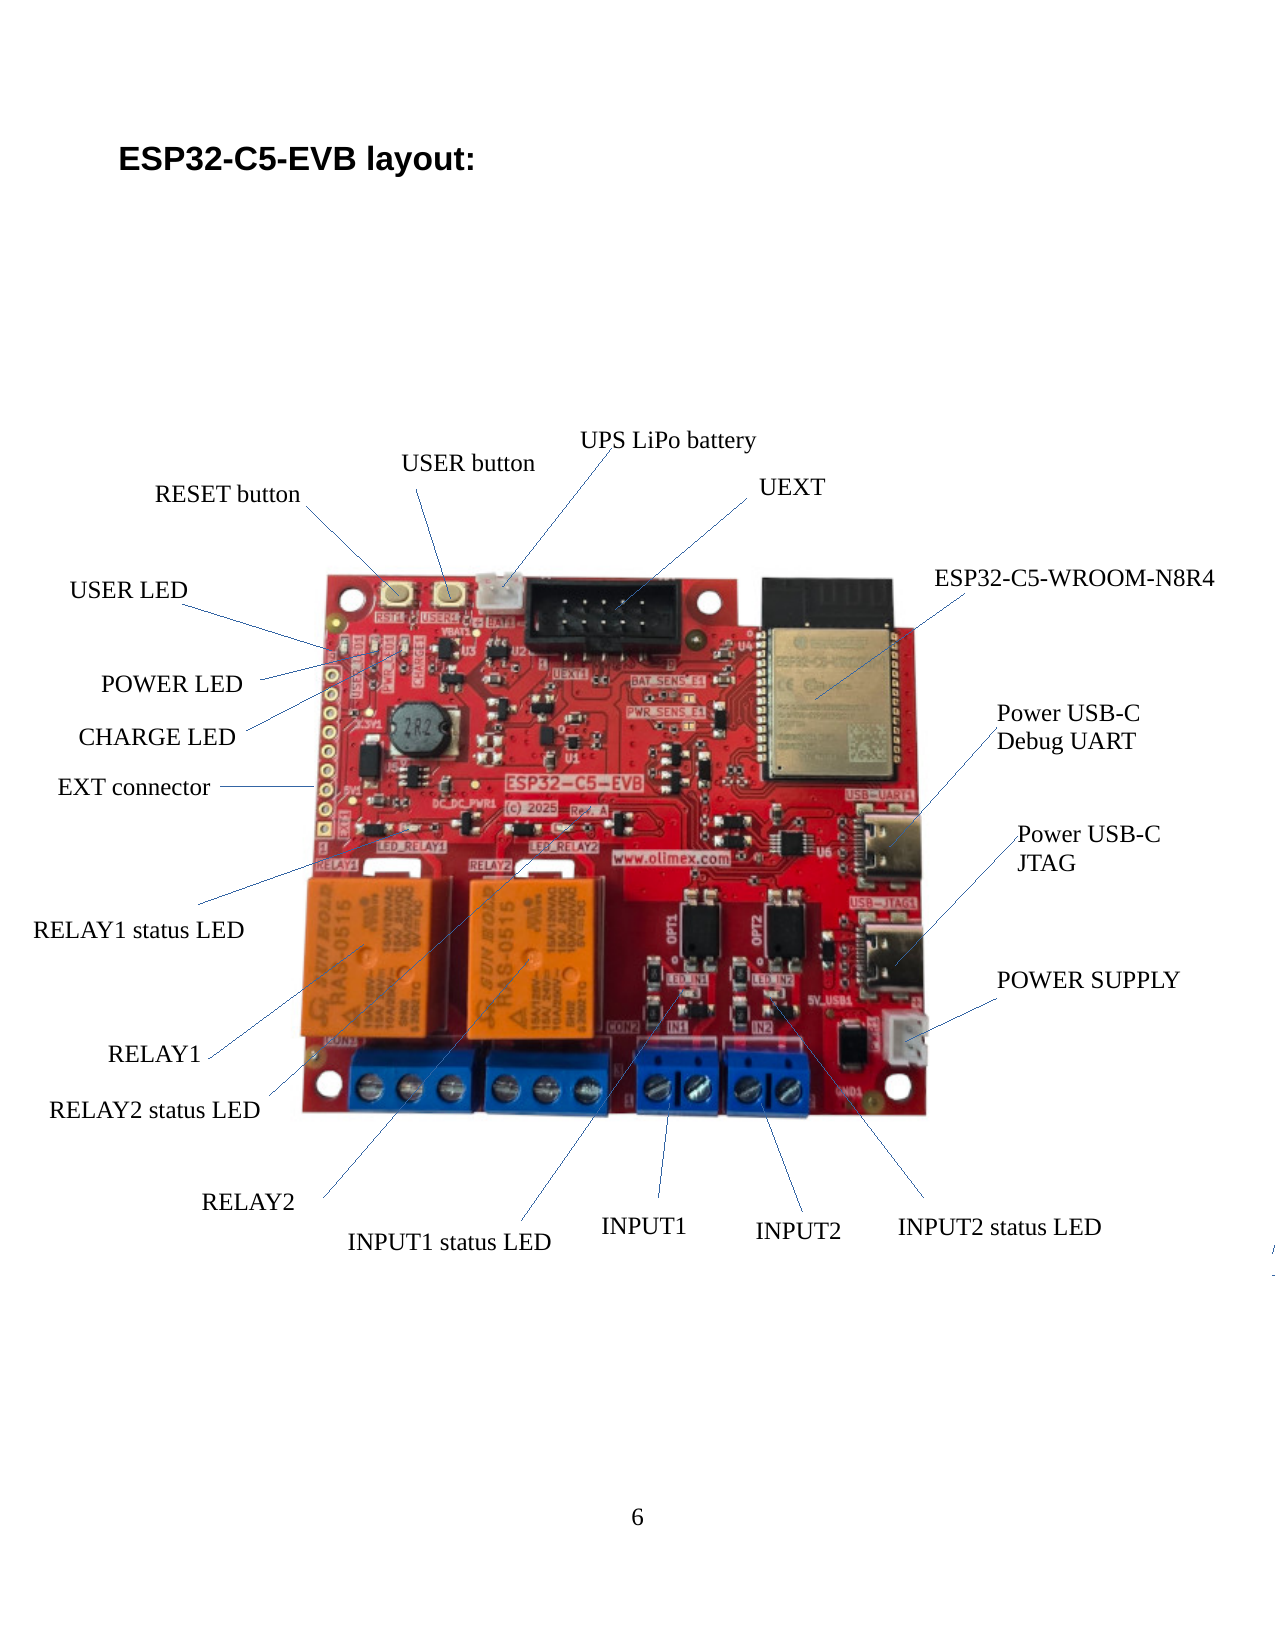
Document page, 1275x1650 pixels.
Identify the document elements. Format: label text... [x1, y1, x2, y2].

picture [220, 448, 1018, 1245]
picture [538, 1235, 547, 1245]
picture [223, 730, 232, 744]
picture [1014, 973, 1018, 987]
subtitle ESP32-C5-EVB layout: [118, 139, 1157, 178]
picture [1014, 571, 1018, 585]
picture [360, 1236, 366, 1245]
